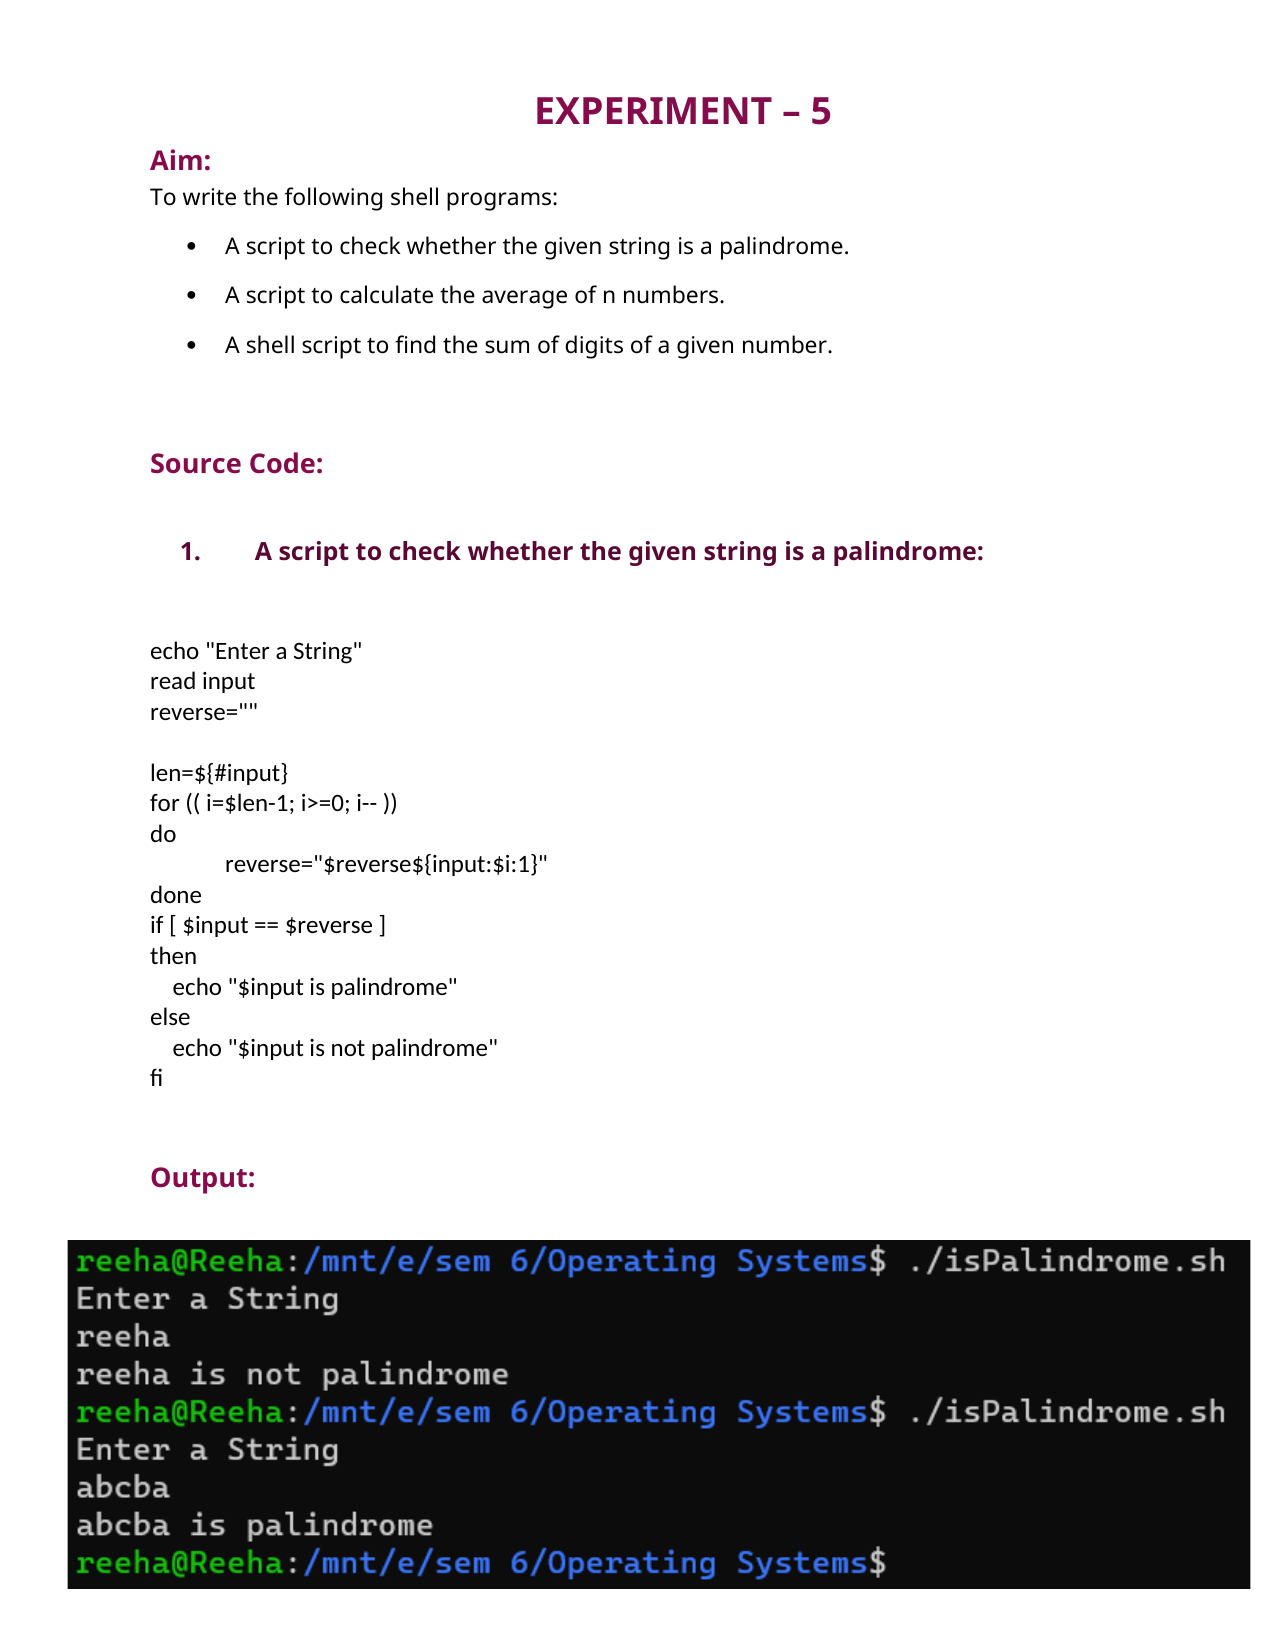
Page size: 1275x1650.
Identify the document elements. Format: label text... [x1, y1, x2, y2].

text To write the following shell programs: [150, 180, 1216, 212]
text echo "$input is palindrome" [150, 971, 1216, 1001]
text done [150, 879, 1216, 910]
text then [150, 940, 1216, 971]
text len=${#input} [150, 757, 1216, 788]
list A shell script to find the sum of digits of a given number. [187, 329, 1216, 360]
text echo "$input is not palindrome" [150, 1032, 1216, 1062]
text do [150, 818, 1216, 849]
text else [150, 1001, 1216, 1032]
list A script to calculate the average of n numbers. [187, 279, 1216, 311]
subtitle Output: [150, 1159, 1216, 1196]
text reverse="$reverse${input:$i:1}" [150, 849, 1216, 879]
text for (( i=$len-1; i>=0; i-- )) [150, 788, 1216, 818]
subtitle Source Code: [150, 445, 1216, 482]
subtitle EXPERIMENT – 5 [150, 84, 1216, 135]
text fi [150, 1062, 1216, 1093]
text reverse="" [150, 696, 1216, 727]
list A script to check whether the given string is a palindrome. [187, 230, 1216, 261]
subtitle Aim: [150, 142, 1216, 179]
text echo "Enter a String" [150, 635, 1216, 666]
list A script to check whether the given string is a palindrome: [179, 533, 1216, 567]
text if [ $input == $reverse ] [150, 910, 1216, 940]
text read input [150, 666, 1216, 696]
